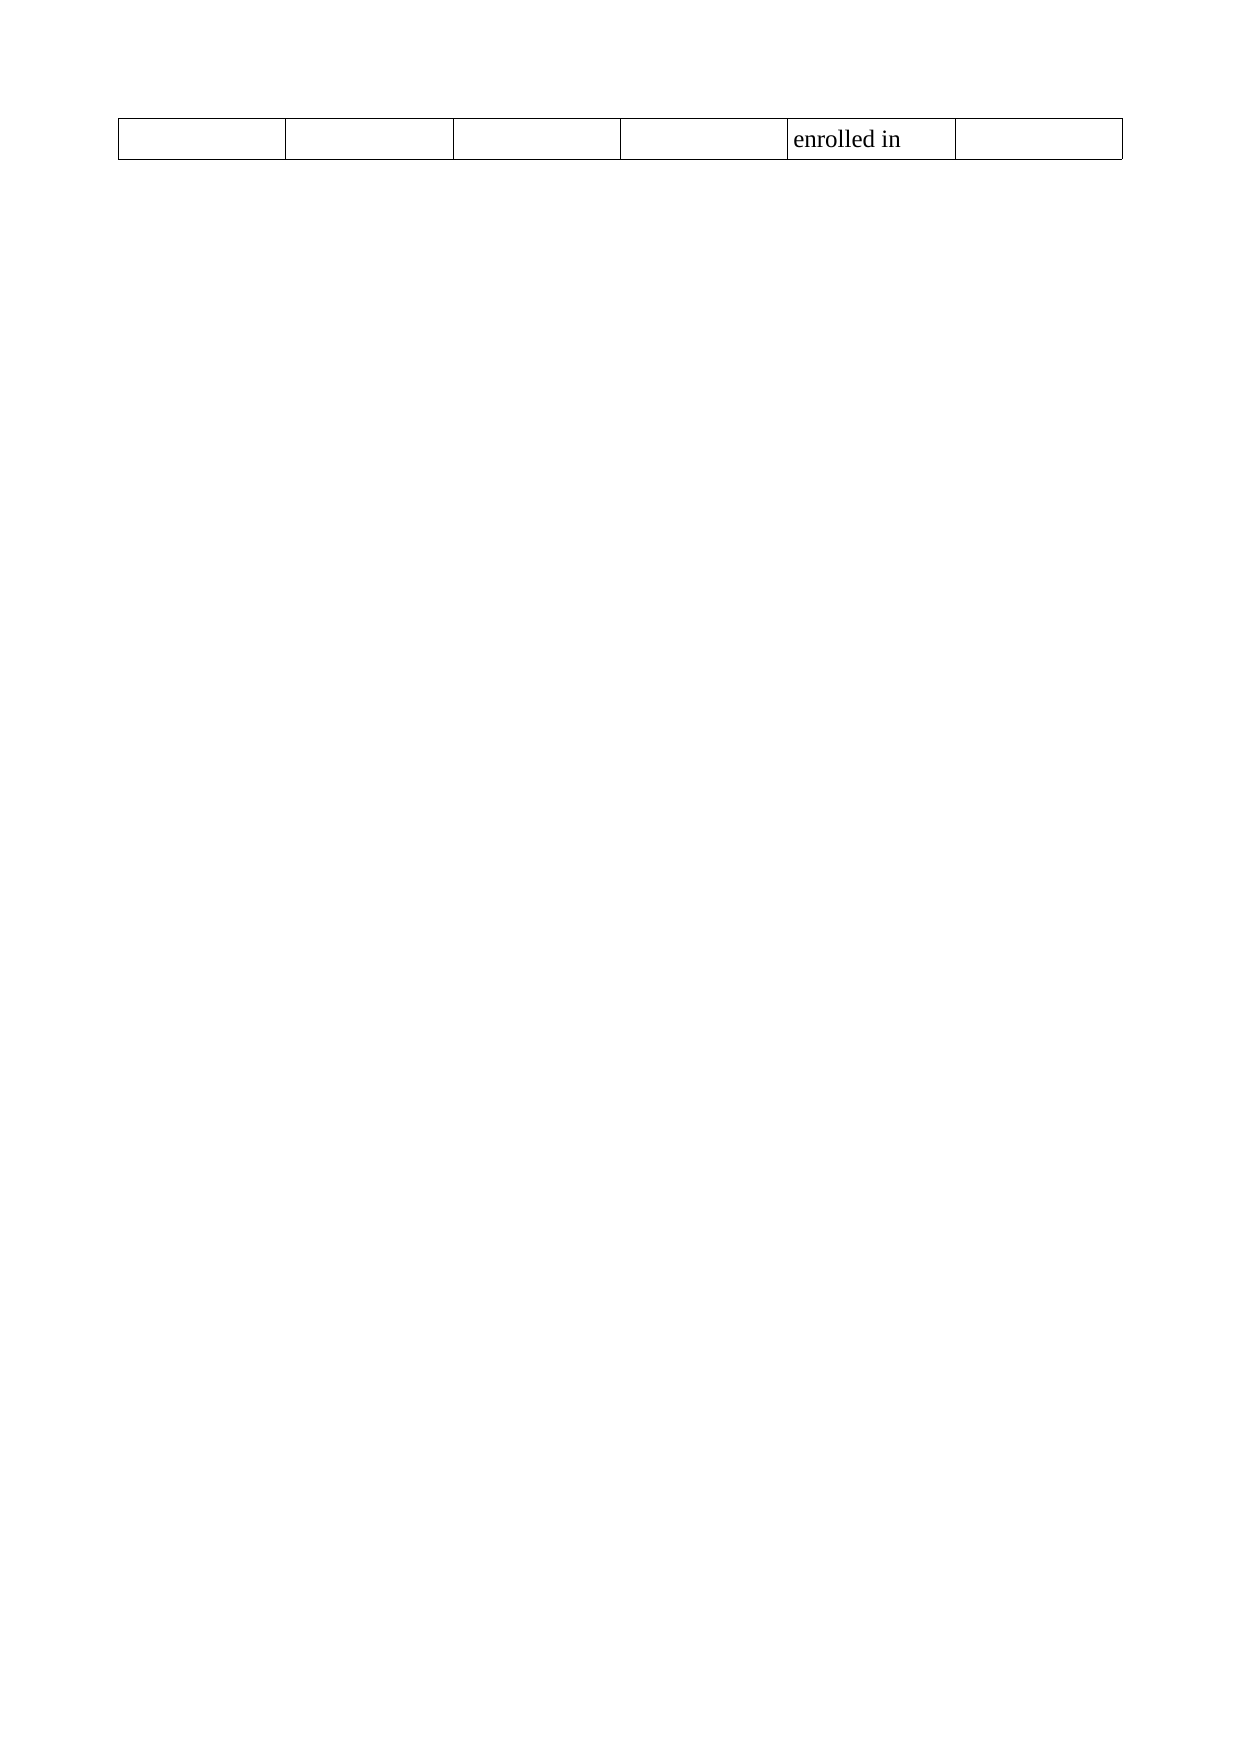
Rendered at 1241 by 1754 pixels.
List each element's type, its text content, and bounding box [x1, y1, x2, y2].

table_cell [286, 119, 453, 158]
table_cell enrolled in [788, 119, 955, 158]
table_cell [621, 119, 787, 158]
table_cell [956, 119, 1122, 158]
table_cell [119, 119, 285, 158]
table_cell [454, 119, 620, 158]
